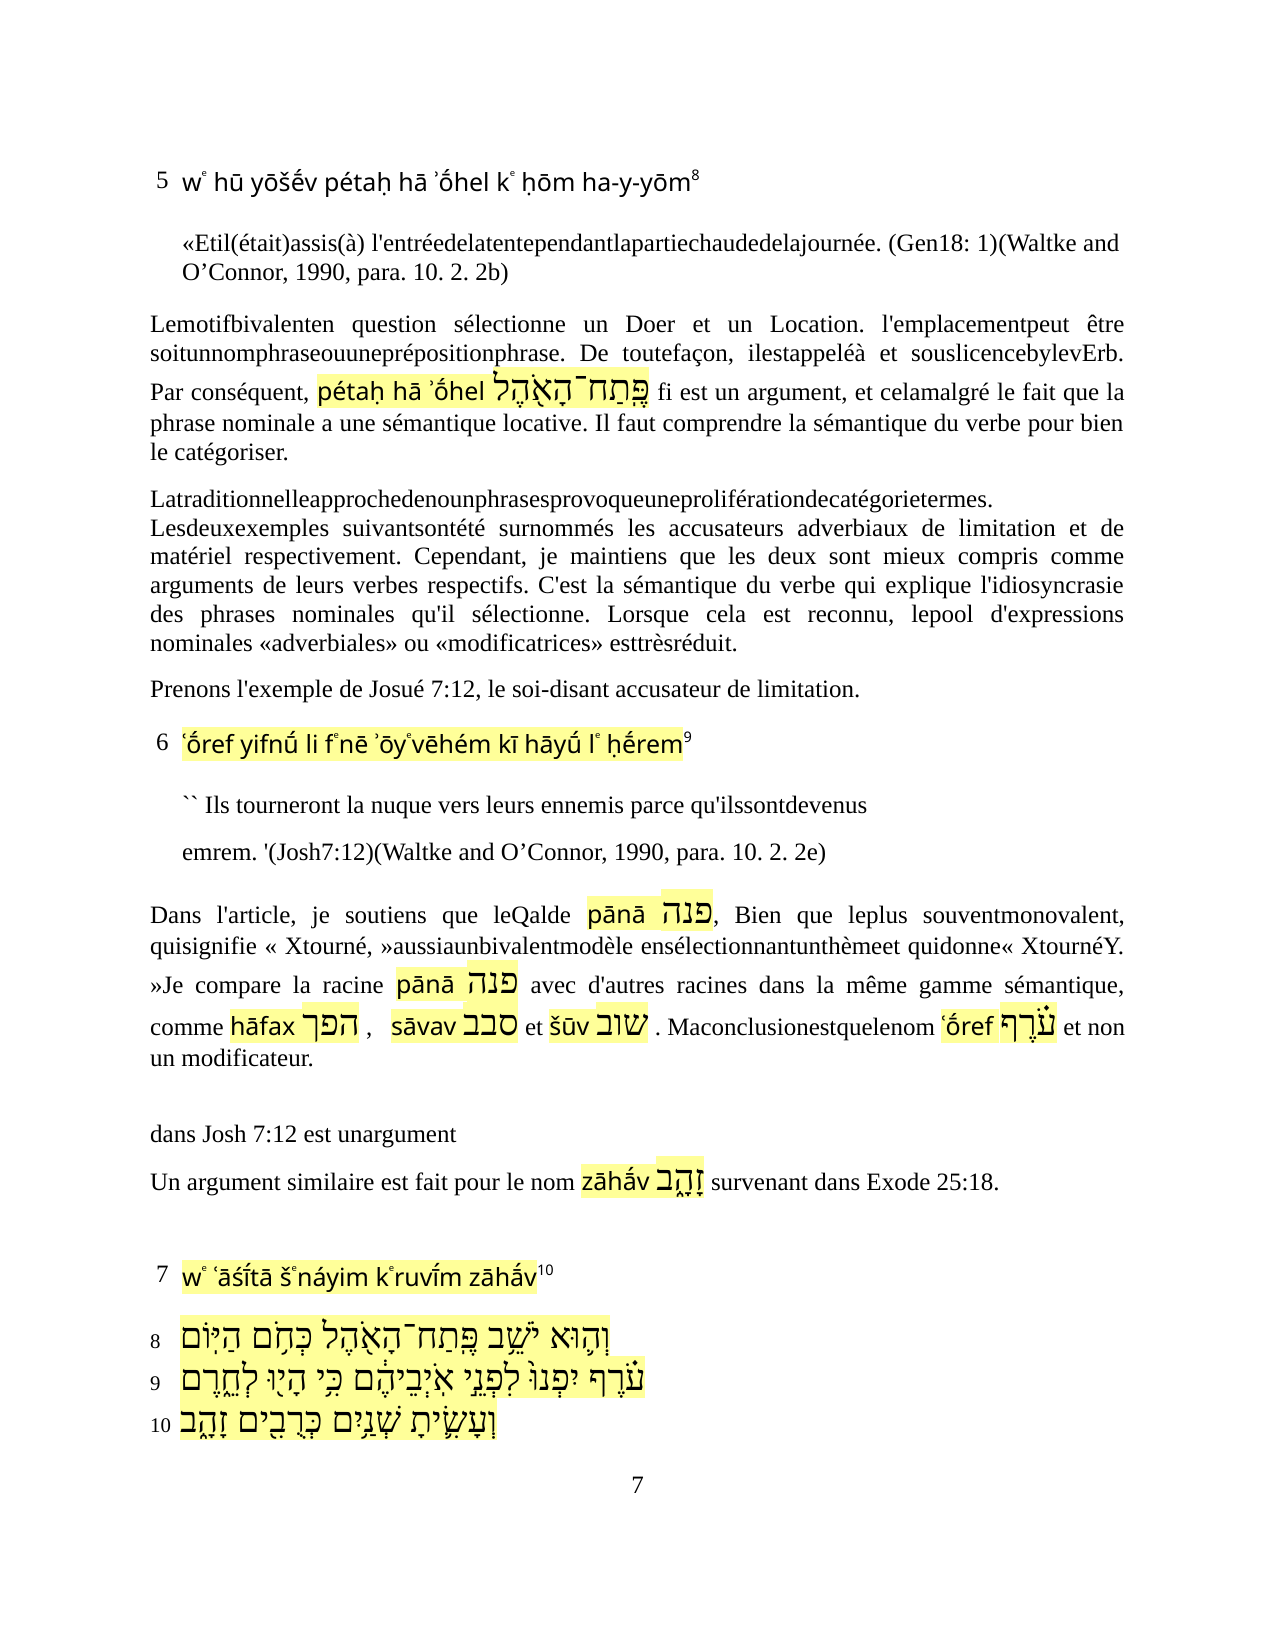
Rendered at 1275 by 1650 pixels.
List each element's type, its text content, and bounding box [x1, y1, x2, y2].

table_cell [150, 214, 176, 300]
text Un argument similaire est fait pour le nom zāhā́v זָהָ֑ב survenant dans Exode 25:18. [704, 1156, 1125, 1198]
table_cell `` Ils tourneront la nuque vers leurs ennemis parce qu'ilssontdevenus emrem. '(Josh7:12)(Waltke and O’Connor, 1990, para. 10. 2. 2e) [176, 776, 1125, 880]
text Un argument similaire est fait pour le nom zāhā́v זָהָ֑ב survenant dans Exode 25:18. [150, 1156, 656, 1198]
table_header wᵉ hū yōšḗv pétaḥ hā ʾṓhel kᵉ ḥōm ha-y-yōm [176, 150, 1125, 213]
table_header 7 [150, 1245, 176, 1299]
text Latraditionnelleapprochedenounphrasesprovoqueuneproliférationdecatégorietermes. Lesdeuxexemples suivantsontété surnommés les accusateurs adverbiaux de limitation et de matériel respectivement. Cependant, je maintiens que les deux sont mieux compris comme arguments de leurs verbes respectifs. C'est la sémantique du verbe qui explique l'idiosyncrasie des phrases nominales qu'il sélectionne. Lorsque cela est reconnu, lepool d'expressions nominales «adverbiales» ou «modificatrices» esttrèsréduit. [150, 484, 1125, 656]
table_header wᵉ ʿāśī́tā šᵉnáyim kᵉruvī́m zāhā́v [176, 1245, 1125, 1299]
table_header ʿṓref yifnū́ li fᵉnē ʾōyᵉvēhém kī hāyū́ lᵉ ḥḗrem [176, 712, 1125, 776]
table_cell [150, 776, 176, 880]
text Prenons l'exemple de Josué 7:12, le soi-disant accusateur de limitation. [150, 674, 1125, 703]
text Lemotifbivalenten question sélectionne un Doer et un Location. l'emplacementpeut être soitunnomphraseouuneprépositionphrase. De toutefaçon, ilestappeléà et souslicencebylevErb. Par conséquent, pétaḥ hā ʾṓhel פֶּֽתַח־הָאֹ֖הֶל fi est un argument, et celamalgré le fait que la phrase nominale a une sémantique locative. Il faut comprendre la sémantique du verbe pour bien le catégoriser. [150, 309, 1125, 466]
table_header 6 [150, 712, 176, 776]
table_cell «Etil(était)assis(à) l'entréedelatentependantlapartiechaudedelajournée. (Gen18: 1)(Waltke and O’Connor, 1990, para. 10. 2. 2b) [176, 214, 1125, 300]
text dans Josh 7:12 est unargument [150, 1090, 1125, 1147]
text Dans l'article, je soutiens que leQalde pānā פנה, Bien que leplus souventmonovalent, quisignifie « Xtourné, »aussiaunbivalentmodèle ensélectionnantunthèmeet quidonne« XtournéY. »Je compare la racine pānā פנה avec d'autres racines dans la même gamme sémantique, comme hāfax הפך , sāvav סבב et šūv שוב . Maconclusionestquelenom ʿṓref עֹ֗רֶף et non un modificateur. [150, 889, 1125, 1072]
table_header 5 [150, 150, 176, 213]
